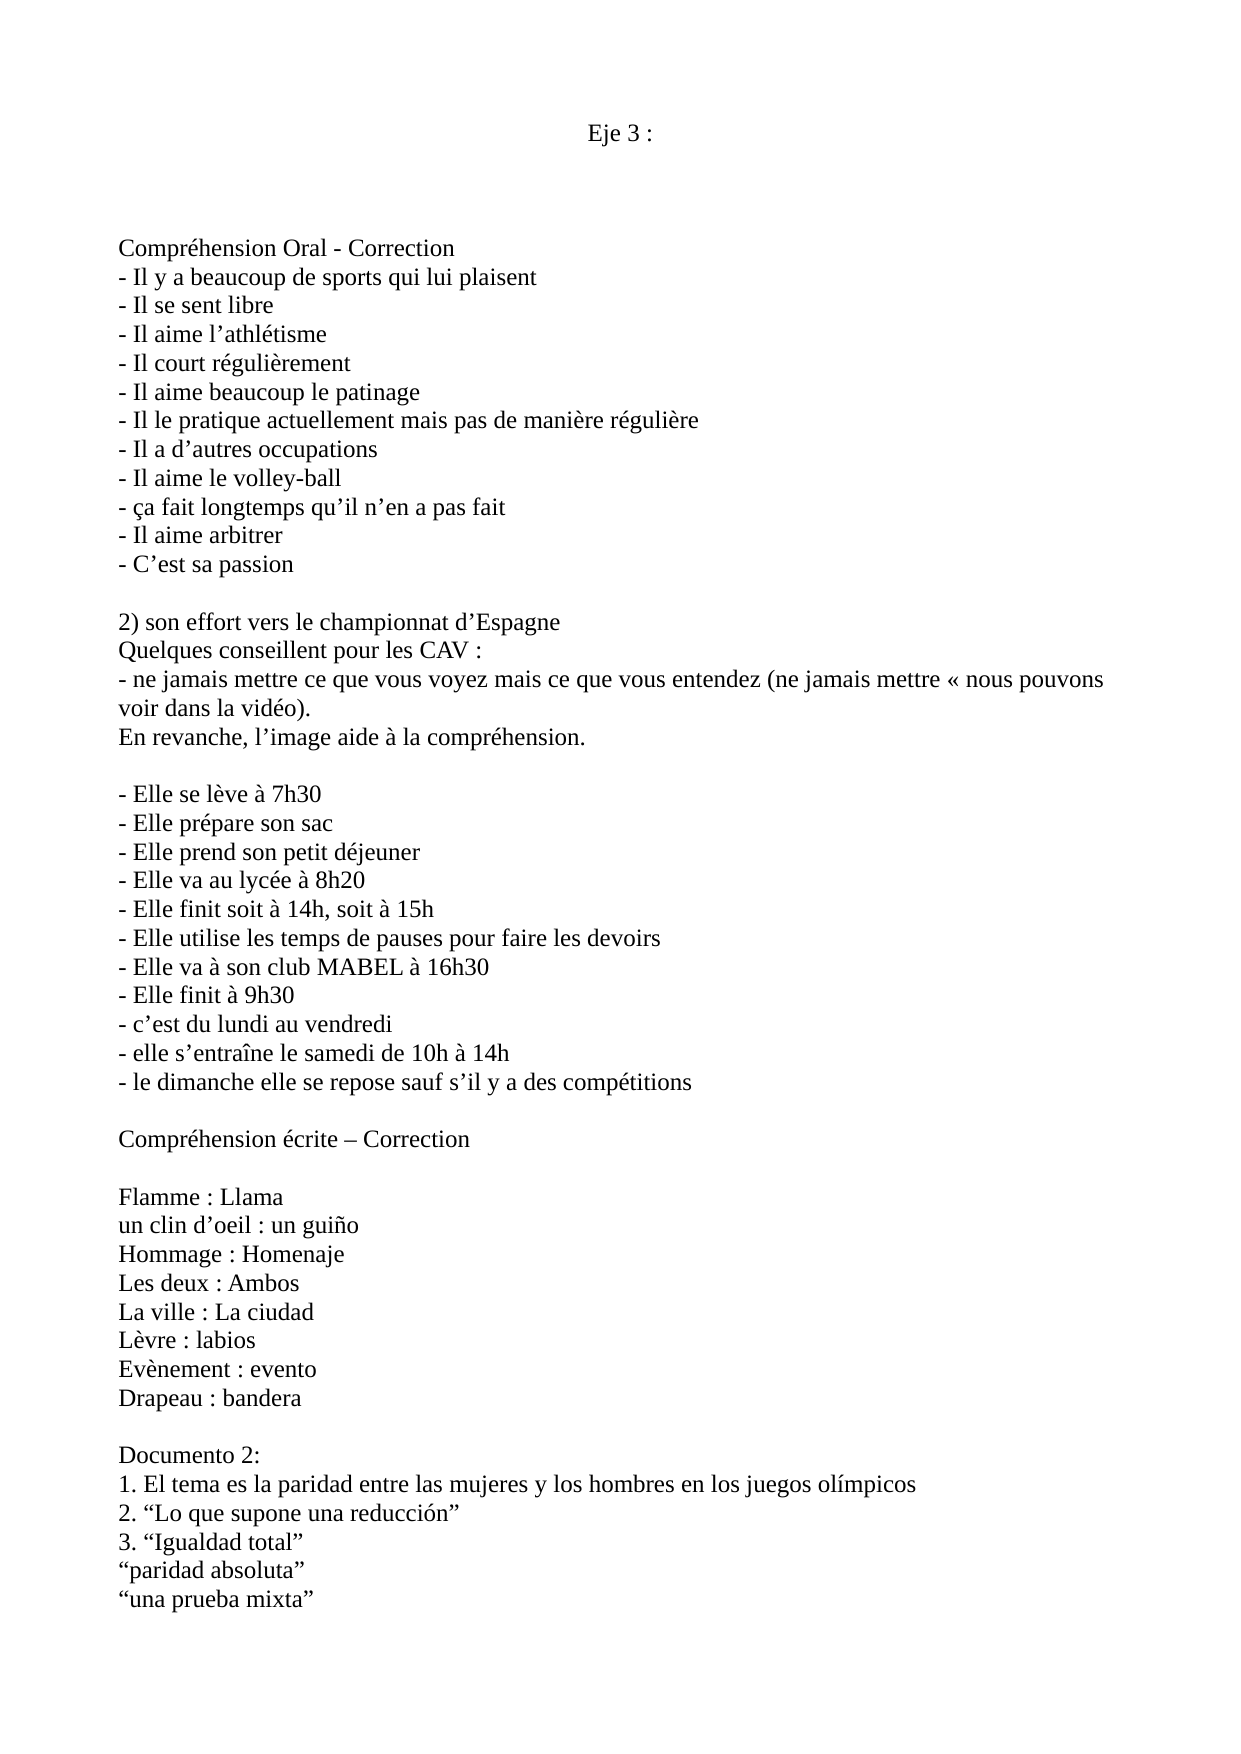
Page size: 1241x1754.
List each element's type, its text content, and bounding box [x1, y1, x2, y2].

text - Elle prend son petit déjeuner [118, 837, 1122, 866]
text Les deux : Ambos [118, 1268, 1122, 1297]
text - Elle prépare son sac [118, 808, 1122, 837]
text - Il le pratique actuellement mais pas de manière régulière [118, 406, 1122, 434]
text - Elle finit à 9h30 [118, 981, 1122, 1009]
text - Il y a beaucoup de sports qui lui plaisent [118, 262, 1122, 291]
text Flamme : Llama [118, 1182, 1122, 1211]
text - ne jamais mettre ce que vous voyez mais ce que vous entendez (ne jamais mettre « nous pouvons voir dans la vidéo). [118, 664, 1122, 722]
text Drapeau : bandera [118, 1383, 1122, 1412]
text Evènement : evento [118, 1354, 1122, 1383]
text 3. “Igualdad total” [118, 1527, 1122, 1556]
text 2) son effort vers le championnat d’Espagne [118, 607, 1122, 636]
text Eje 3 : [118, 118, 1122, 147]
text - ça fait longtemps qu’il n’en a pas fait [118, 492, 1122, 521]
text - Il aime beaucoup le patinage [118, 377, 1122, 406]
text “una prueba mixta” [118, 1584, 1122, 1613]
text - Il a d’autres occupations [118, 434, 1122, 463]
text Quelques conseillent pour les CAV : [118, 636, 1122, 664]
text - Elle va à son club MABEL à 16h30 [118, 952, 1122, 981]
text Documento 2: [118, 1441, 1122, 1469]
text Compréhension Oral - Correction [118, 233, 1122, 262]
text - c’est du lundi au vendredi [118, 1009, 1122, 1038]
text En revanche, l’image aide à la compréhension. [118, 722, 1122, 751]
text - le dimanche elle se repose sauf s’il y a des compétitions [118, 1067, 1122, 1096]
text Hommage : Homenaje [118, 1239, 1122, 1268]
text - Il court régulièrement [118, 348, 1122, 377]
text - Elle va au lycée à 8h20 [118, 866, 1122, 894]
text - Il se sent libre [118, 291, 1122, 319]
text - C’est sa passion [118, 549, 1122, 578]
text “paridad absoluta” [118, 1556, 1122, 1584]
text - Elle utilise les temps de pauses pour faire les devoirs [118, 923, 1122, 952]
text La ville : La ciudad [118, 1297, 1122, 1326]
text Lèvre : labios [118, 1326, 1122, 1354]
text - Elle finit soit à 14h, soit à 15h [118, 894, 1122, 923]
text 2. “Lo que supone una reducción” [118, 1498, 1122, 1527]
text un clin d’oeil : un guiño [118, 1211, 1122, 1239]
text - Elle se lève à 7h30 [118, 779, 1122, 808]
text - Il aime l’athlétisme [118, 319, 1122, 348]
text Compréhension écrite – Correction [118, 1124, 1122, 1153]
text 1. El tema es la paridad entre las mujeres y los hombres en los juegos olímpicos [118, 1469, 1122, 1498]
text - Il aime arbitrer [118, 521, 1122, 549]
text - elle s’entraîne le samedi de 10h à 14h [118, 1038, 1122, 1067]
text - Il aime le volley-ball [118, 463, 1122, 492]
